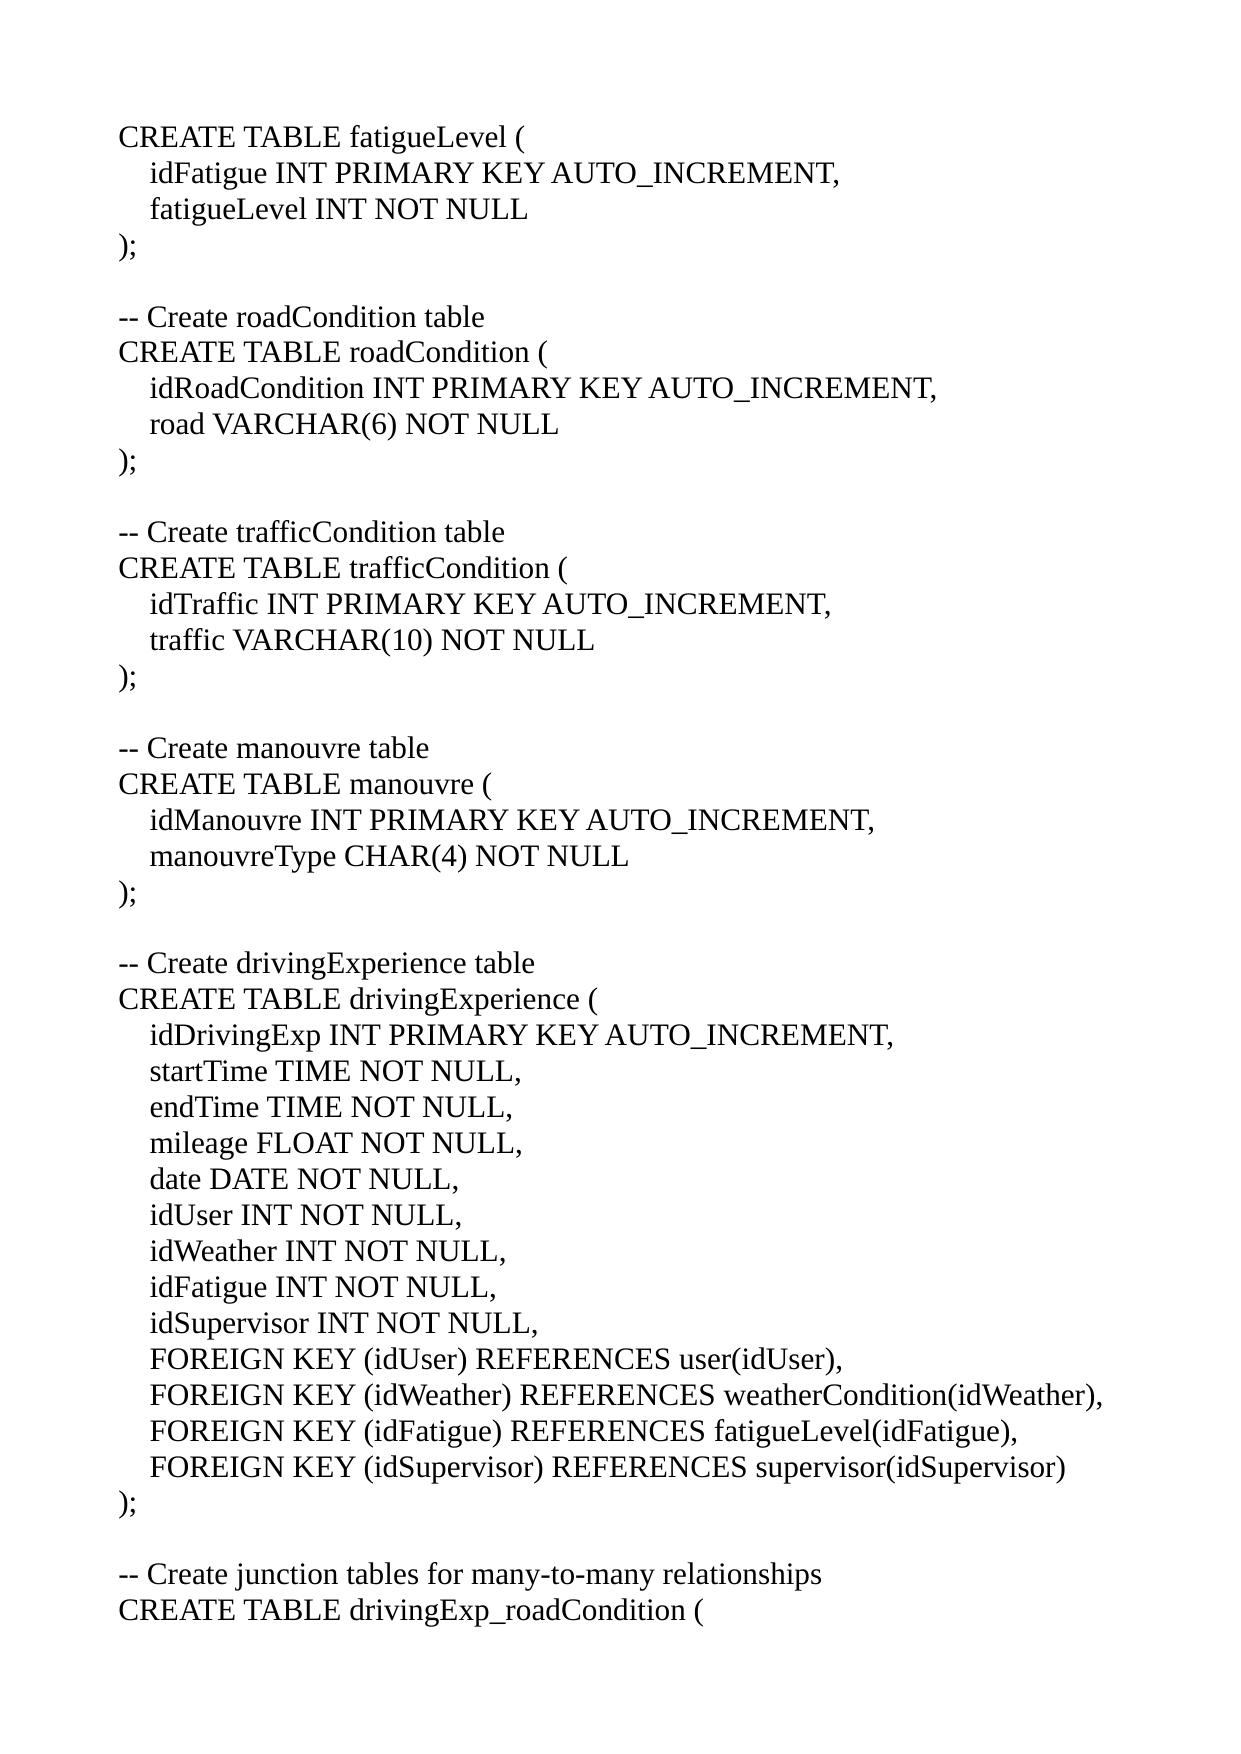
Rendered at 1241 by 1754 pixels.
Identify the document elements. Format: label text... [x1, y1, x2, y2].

text traffic VARCHAR(10) NOT NULL [118, 621, 1122, 657]
text ); [118, 442, 1122, 477]
text idFatigue INT NOT NULL, [118, 1268, 1122, 1304]
text idTraffic INT PRIMARY KEY AUTO_INCREMENT, [118, 585, 1122, 621]
text idFatigue INT PRIMARY KEY AUTO_INCREMENT, [118, 154, 1122, 190]
text idWeather INT NOT NULL, [118, 1232, 1122, 1268]
text idUser INT NOT NULL, [118, 1196, 1122, 1232]
text -- Create drivingExperience table [118, 945, 1122, 981]
text ); [118, 226, 1122, 262]
text fatigueLevel INT NOT NULL [118, 190, 1122, 226]
text CREATE TABLE manouvre ( [118, 765, 1122, 801]
text -- Create roadCondition table [118, 298, 1122, 334]
text -- Create junction tables for many-to-many relationships [118, 1556, 1122, 1592]
text idRoadCondition INT PRIMARY KEY AUTO_INCREMENT, [118, 370, 1122, 406]
text FOREIGN KEY (idFatigue) REFERENCES fatigueLevel(idFatigue), [118, 1412, 1122, 1448]
text -- Create trafficCondition table [118, 513, 1122, 549]
text FOREIGN KEY (idUser) REFERENCES user(idUser), [118, 1340, 1122, 1376]
text startTime TIME NOT NULL, [118, 1052, 1122, 1088]
text CREATE TABLE drivingExp_roadCondition ( [118, 1592, 1122, 1627]
text idDrivingExp INT PRIMARY KEY AUTO_INCREMENT, [118, 1017, 1122, 1052]
text CREATE TABLE drivingExperience ( [118, 981, 1122, 1017]
text -- Create manouvre table [118, 729, 1122, 765]
text ); [118, 657, 1122, 693]
text mileage FLOAT NOT NULL, [118, 1124, 1122, 1160]
text manouvreType CHAR(4) NOT NULL [118, 837, 1122, 873]
text CREATE TABLE fatigueLevel ( [118, 118, 1122, 154]
text idSupervisor INT NOT NULL, [118, 1304, 1122, 1340]
text date DATE NOT NULL, [118, 1160, 1122, 1196]
text road VARCHAR(6) NOT NULL [118, 406, 1122, 442]
text FOREIGN KEY (idWeather) REFERENCES weatherCondition(idWeather), [118, 1376, 1122, 1412]
text idManouvre INT PRIMARY KEY AUTO_INCREMENT, [118, 801, 1122, 837]
text ); [118, 1484, 1122, 1520]
text endTime TIME NOT NULL, [118, 1088, 1122, 1124]
text FOREIGN KEY (idSupervisor) REFERENCES supervisor(idSupervisor) [118, 1448, 1122, 1484]
text CREATE TABLE roadCondition ( [118, 334, 1122, 370]
text CREATE TABLE trafficCondition ( [118, 549, 1122, 585]
text ); [118, 873, 1122, 909]
